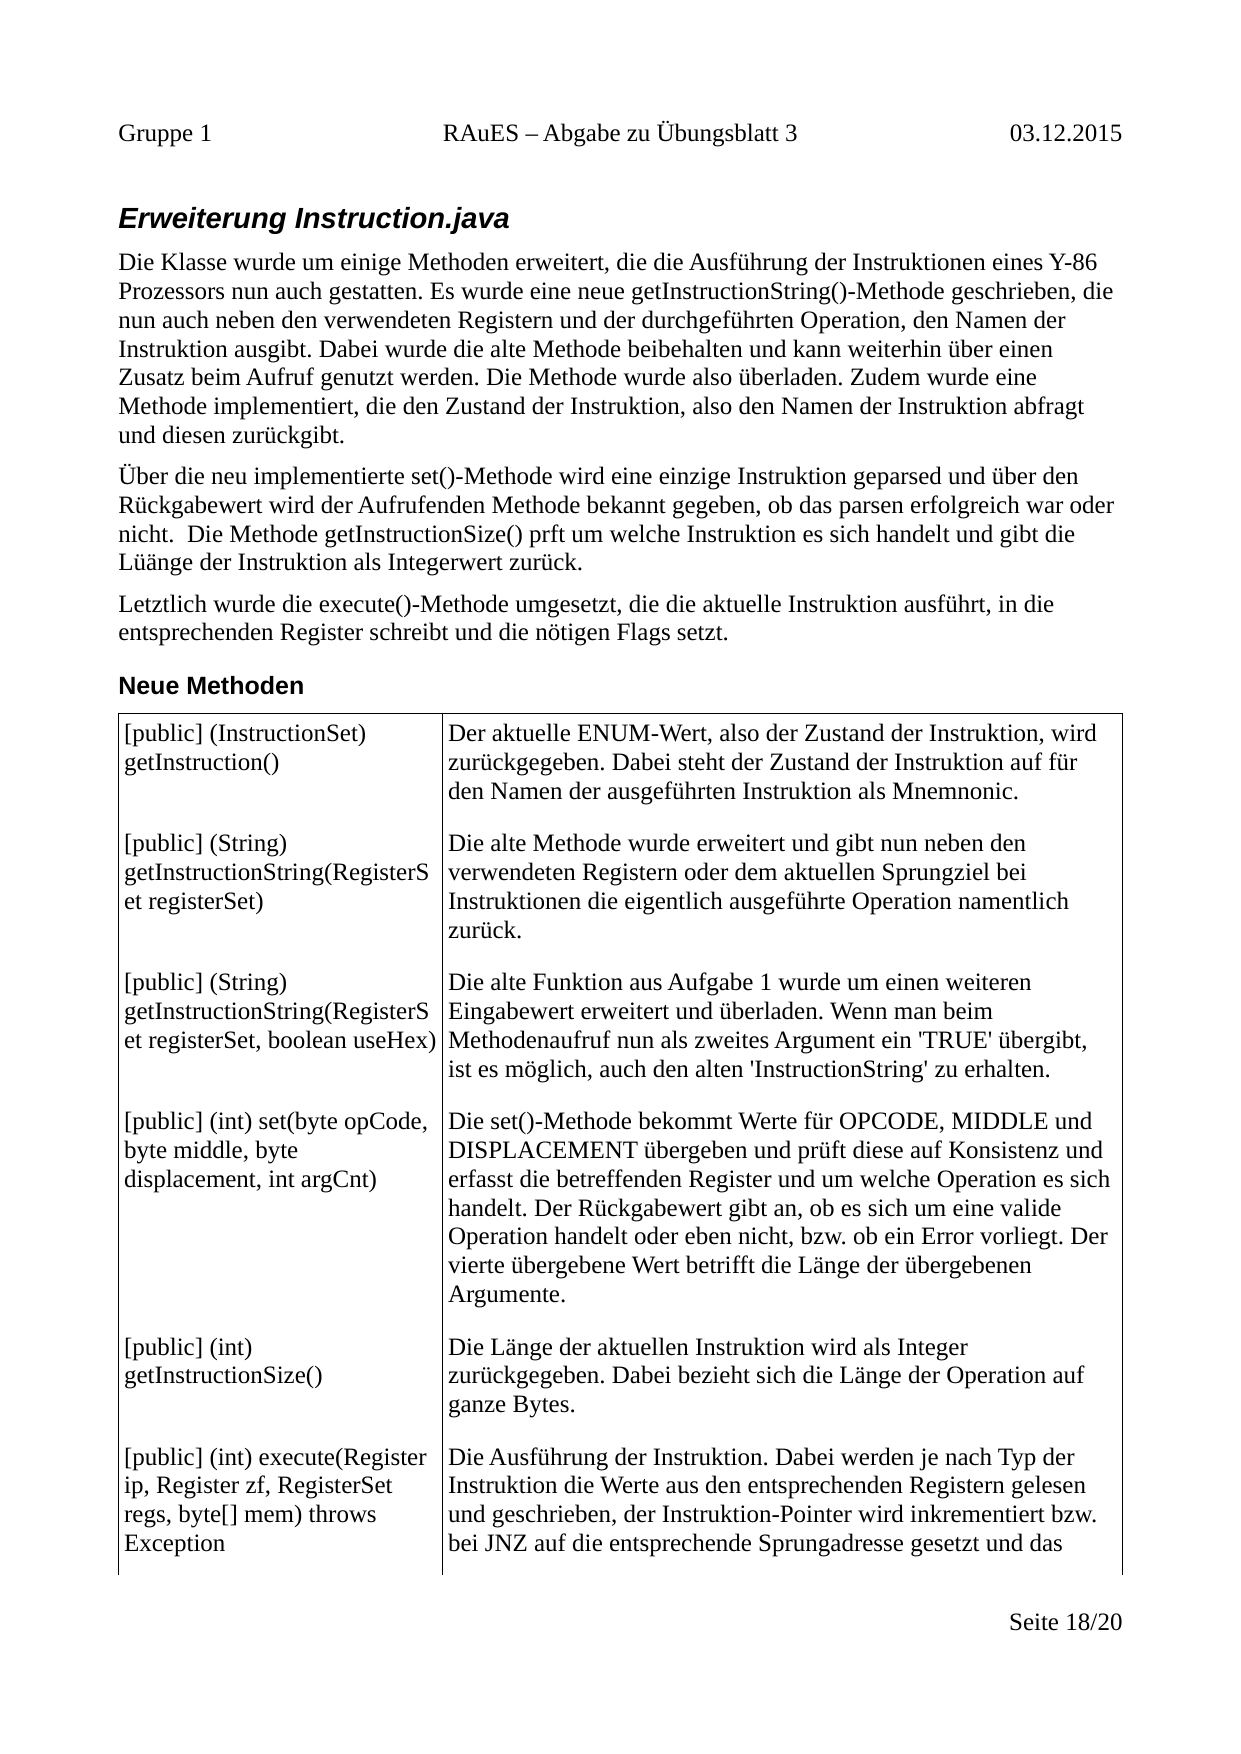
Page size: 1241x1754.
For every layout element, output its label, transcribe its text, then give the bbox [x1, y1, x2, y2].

table_header Der aktuelle ENUM-Wert, also der Zustand der Instruktion, wird zurückgegeben. Dabei steht der Zustand der Instruktion auf für den Namen der ausgeführten Instruktion als Mnemnonic. [443, 714, 1122, 823]
subtitle Neue Methoden [118, 671, 1122, 700]
table_cell [public] (int) getInstructionSize() [119, 1326, 442, 1436]
table_cell [public] (String) getInstructionString(RegisterSet registerSet) [119, 823, 442, 962]
table_header [public] (InstructionSet) getInstruction() [119, 714, 442, 823]
table_cell [public] (int) set(byte opCode, byte middle, byte displacement, int argCnt) [119, 1101, 442, 1326]
table_cell [public] (String) getInstructionString(RegisterSet registerSet, boolean useHex) [119, 962, 442, 1101]
subtitle Erweiterung Instruction.java [118, 201, 1122, 235]
table_cell Die Ausführung der Instruktion. Dabei werden je nach Typ der Instruktion die Werte aus den entsprechenden Registern gelesen und geschrieben, der Instruktion-Pointer wird inkrementiert bzw. bei JNZ auf die entsprechende Sprungadresse gesetzt und das [443, 1436, 1122, 1575]
table_cell Die alte Funktion aus Aufgabe 1 wurde um einen weiteren Eingabewert erweitert und überladen. Wenn man beim Methodenaufruf nun als zweites Argument ein 'TRUE' übergibt, ist es möglich, auch den alten 'InstructionString' zu erhalten. [443, 962, 1122, 1101]
text Über die neu implementierte set()-Methode wird eine einzige Instruktion geparsed und über den Rückgabewert wird der Aufrufenden Methode bekannt gegeben, ob das parsen erfolgreich war oder nicht. Die Methode getInstructionSize() prft um welche Instruktion es sich handelt und gibt die Lüänge der Instruktion als Integerwert zurück. [118, 461, 1122, 576]
table_cell [public] (int) execute(Register ip, Register zf, RegisterSet regs, byte[] mem) throws Exception [119, 1436, 442, 1575]
table_cell Die Länge der aktuellen Instruktion wird als Integer zurückgegeben. Dabei bezieht sich die Länge der Operation auf ganze Bytes. [443, 1326, 1122, 1436]
text Die Klasse wurde um einige Methoden erweitert, die die Ausführung der Instruktionen eines Y-86 Prozessors nun auch gestatten. Es wurde eine neue getInstructionString()-Methode geschrieben, die nun auch neben den verwendeten Registern und der durchgeführten Operation, den Namen der Instruktion ausgibt. Dabei wurde die alte Methode beibehalten und kann weiterhin über einen Zusatz beim Aufruf genutzt werden. Die Methode wurde also überladen. Zudem wurde eine Methode implementiert, die den Zustand der Instruktion, also den Namen der Instruktion abfragt und diesen zurückgibt. [118, 247, 1122, 449]
text Letztlich wurde die execute()-Methode umgesetzt, die die aktuelle Instruktion ausführt, in die entsprechenden Register schreibt und die nötigen Flags setzt. [118, 589, 1122, 646]
table_cell Die alte Methode wurde erweitert und gibt nun neben den verwendeten Registern oder dem aktuellen Sprungziel bei Instruktionen die eigentlich ausgeführte Operation namentlich zurück. [443, 823, 1122, 962]
table_cell Die set()-Methode bekommt Werte für OPCODE, MIDDLE und DISPLACEMENT übergeben und prüft diese auf Konsistenz und erfasst die betreffenden Register und um welche Operation es sich handelt. Der Rückgabewert gibt an, ob es sich um eine valide Operation handelt oder eben nicht, bzw. ob ein Error vorliegt. Der vierte übergebene Wert betrifft die Länge der übergebenen Argumente. [443, 1101, 1122, 1326]
